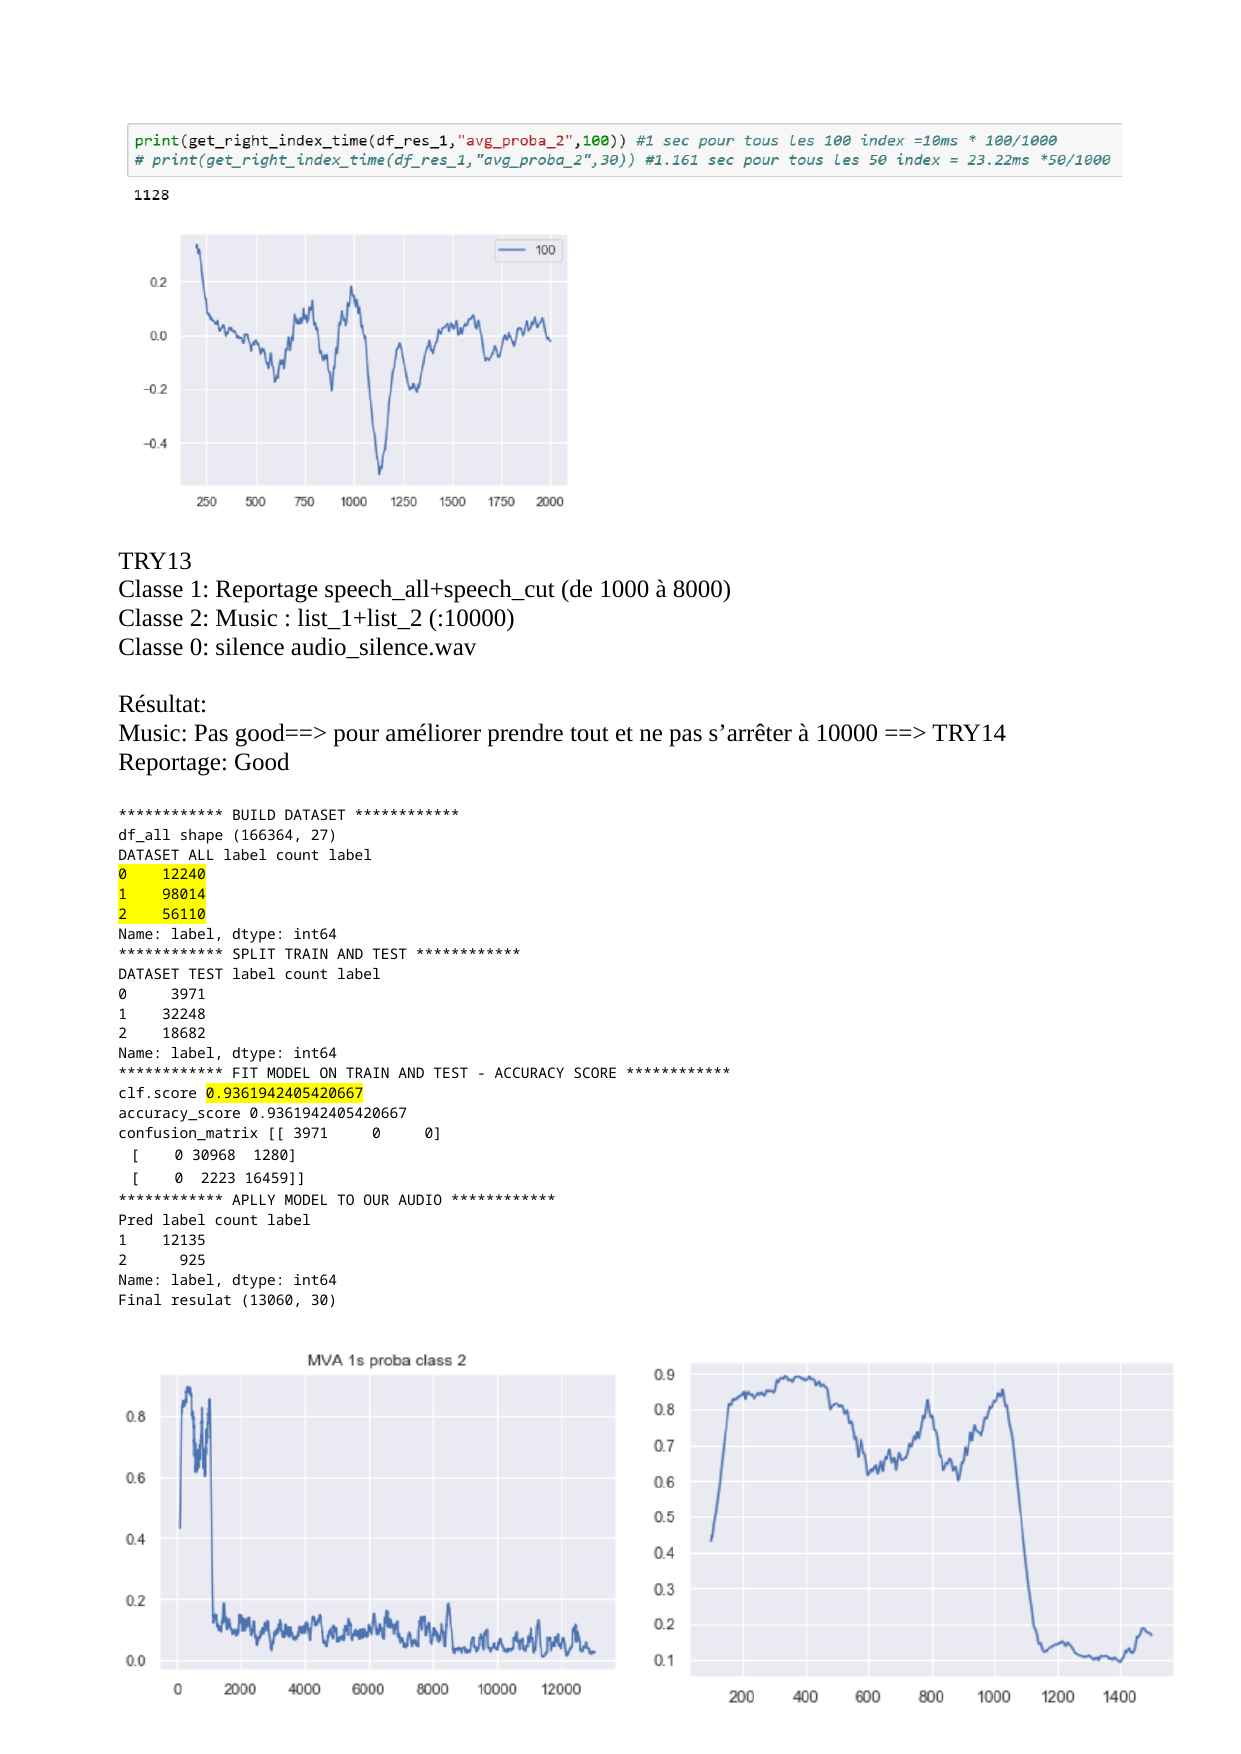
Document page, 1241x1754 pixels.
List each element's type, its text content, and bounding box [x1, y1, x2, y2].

text ************ BUILD DATASET ************ [118, 804, 1122, 824]
text [ 0 30968 1280] [118, 1143, 1122, 1166]
text 1 12135 [118, 1230, 1122, 1250]
text clf.score 0.9361942405420667 [118, 1083, 1122, 1103]
text 2 925 [118, 1250, 1122, 1269]
text TRY13 [118, 546, 1122, 574]
text 1 98014 [118, 884, 1122, 904]
text accuracy_score 0.9361942405420667 [118, 1103, 1122, 1123]
text DATASET ALL label count label [118, 844, 1122, 864]
text Résultat: [118, 689, 1122, 718]
picture [118, 118, 1123, 517]
picture [646, 1348, 1183, 1710]
text Classe 2: Music : list_1+list_2 (:10000) [118, 603, 1122, 632]
text DATASET TEST label count label [118, 964, 1122, 983]
text Name: label, dtype: int64 [118, 1043, 1122, 1063]
text 2 56110 [118, 904, 1122, 924]
text Reportage: Good [118, 747, 1122, 776]
text Final resulat (13060, 30) [118, 1289, 1122, 1309]
text ************ APLLY MODEL TO OUR AUDIO ************ [118, 1190, 1122, 1210]
text 1 32248 [118, 1003, 1122, 1023]
picture [121, 1342, 622, 1698]
text df_all shape (166364, 27) [118, 824, 1122, 844]
text 0 3971 [118, 983, 1122, 1003]
text 0 12240 [118, 864, 1122, 884]
text confusion_matrix [[ 3971 0 0] [118, 1123, 1122, 1143]
text ************ SPLIT TRAIN AND TEST ************ [118, 944, 1122, 964]
text Classe 1: Reportage speech_all+speech_cut (de 1000 à 8000) [118, 574, 1122, 603]
text Music: Pas good==> pour améliorer prendre tout et ne pas s’arrêter à 10000 ==> TRY14 [118, 718, 1122, 747]
text ************ FIT MODEL ON TRAIN AND TEST - ACCURACY SCORE ************ [118, 1063, 1122, 1083]
text [ 0 2223 16459]] [118, 1166, 1122, 1190]
text Name: label, dtype: int64 [118, 924, 1122, 944]
text 2 18682 [118, 1023, 1122, 1043]
text Name: label, dtype: int64 [118, 1269, 1122, 1289]
text Classe 0: silence audio_silence.wav [118, 632, 1122, 661]
text Pred label count label [118, 1210, 1122, 1230]
